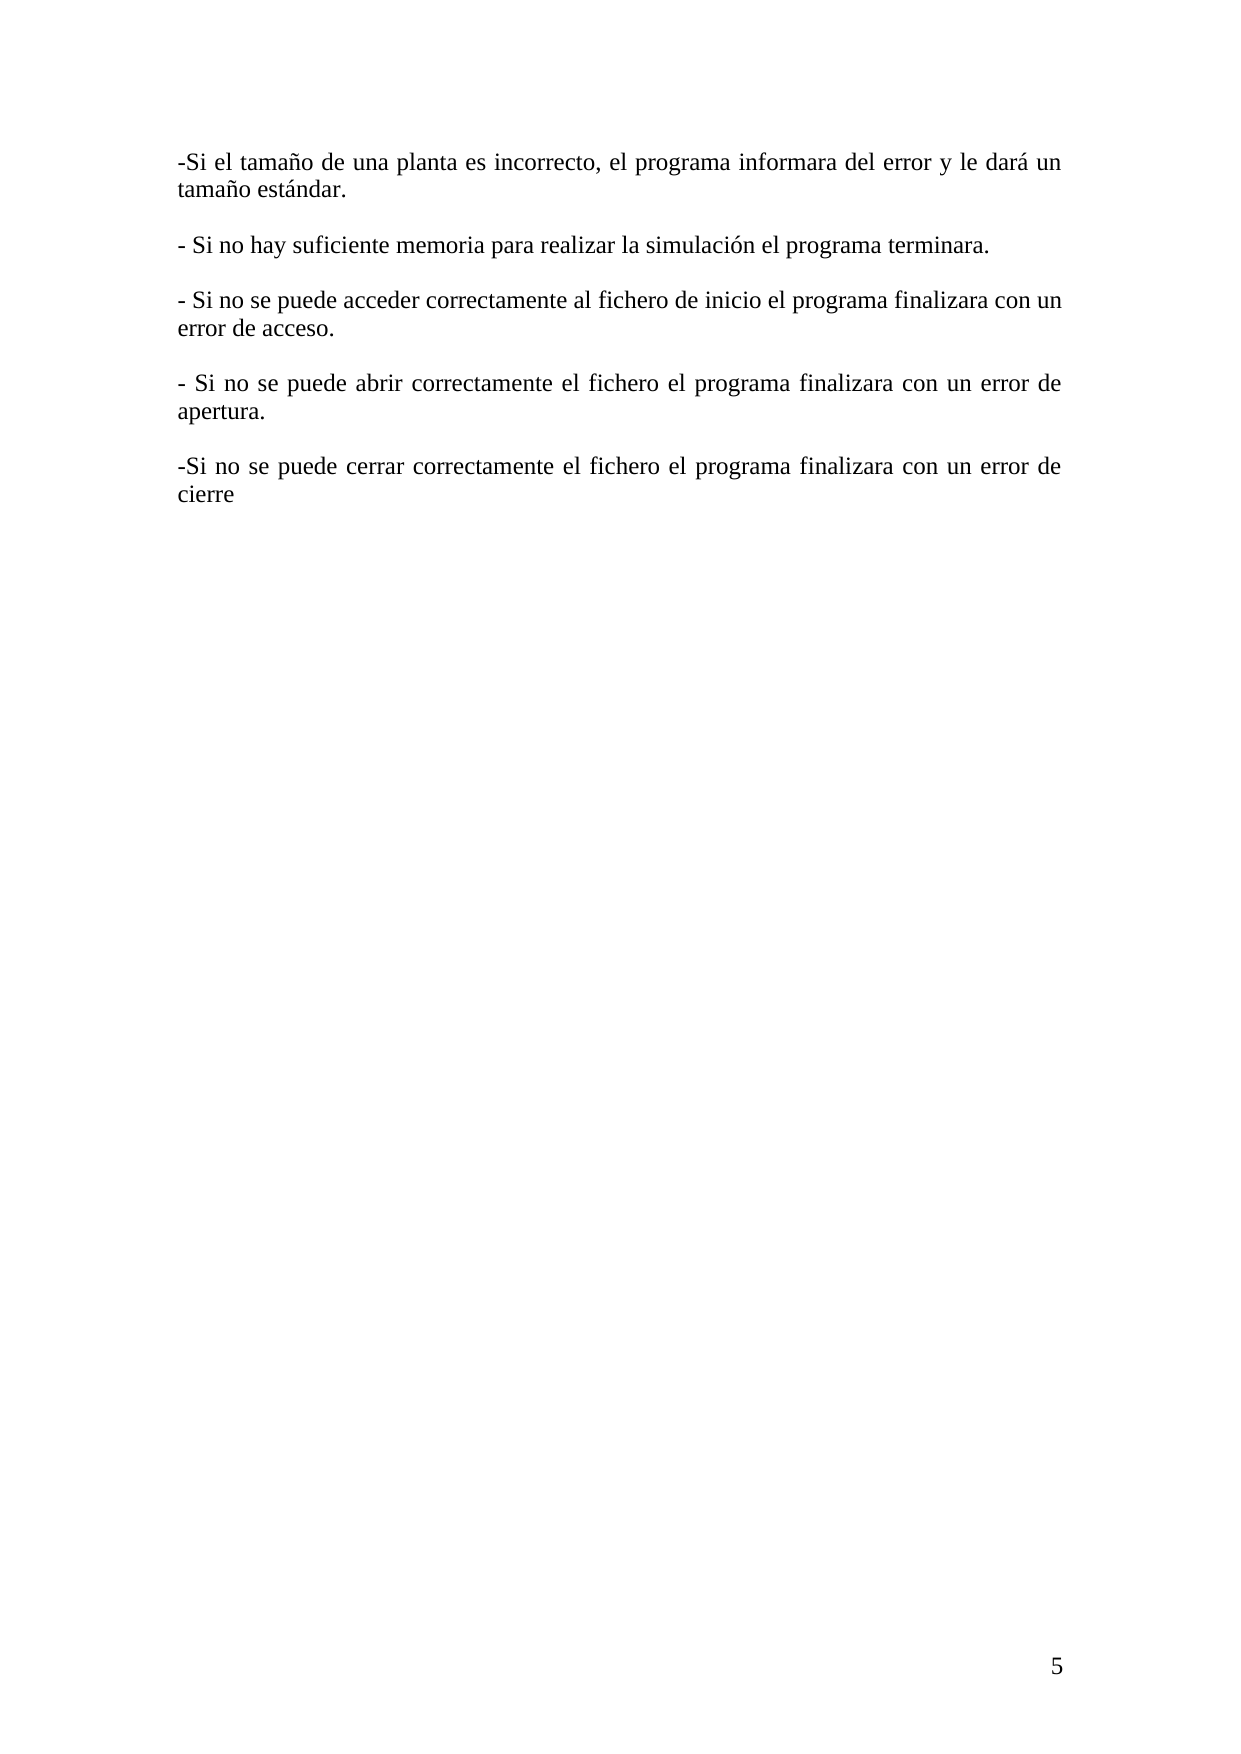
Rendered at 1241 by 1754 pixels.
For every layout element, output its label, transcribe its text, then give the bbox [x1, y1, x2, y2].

text -Si no se puede cerrar correctamente el fichero el programa finalizara con un error de cierre [177, 425, 1063, 508]
text - Si no se puede acceder correctamente al fichero de inicio el programa finalizara con un error de acceso. [177, 286, 1063, 342]
text -Si el tamaño de una planta es incorrecto, el programa informara del error y le dará un tamaño estándar. [177, 148, 1063, 203]
text - Si no se puede abrir correctamente el fichero el programa finalizara con un error de apertura. [177, 369, 1063, 425]
text - Si no hay suficiente memoria para realizar la simulación el programa terminara. [177, 231, 1063, 258]
